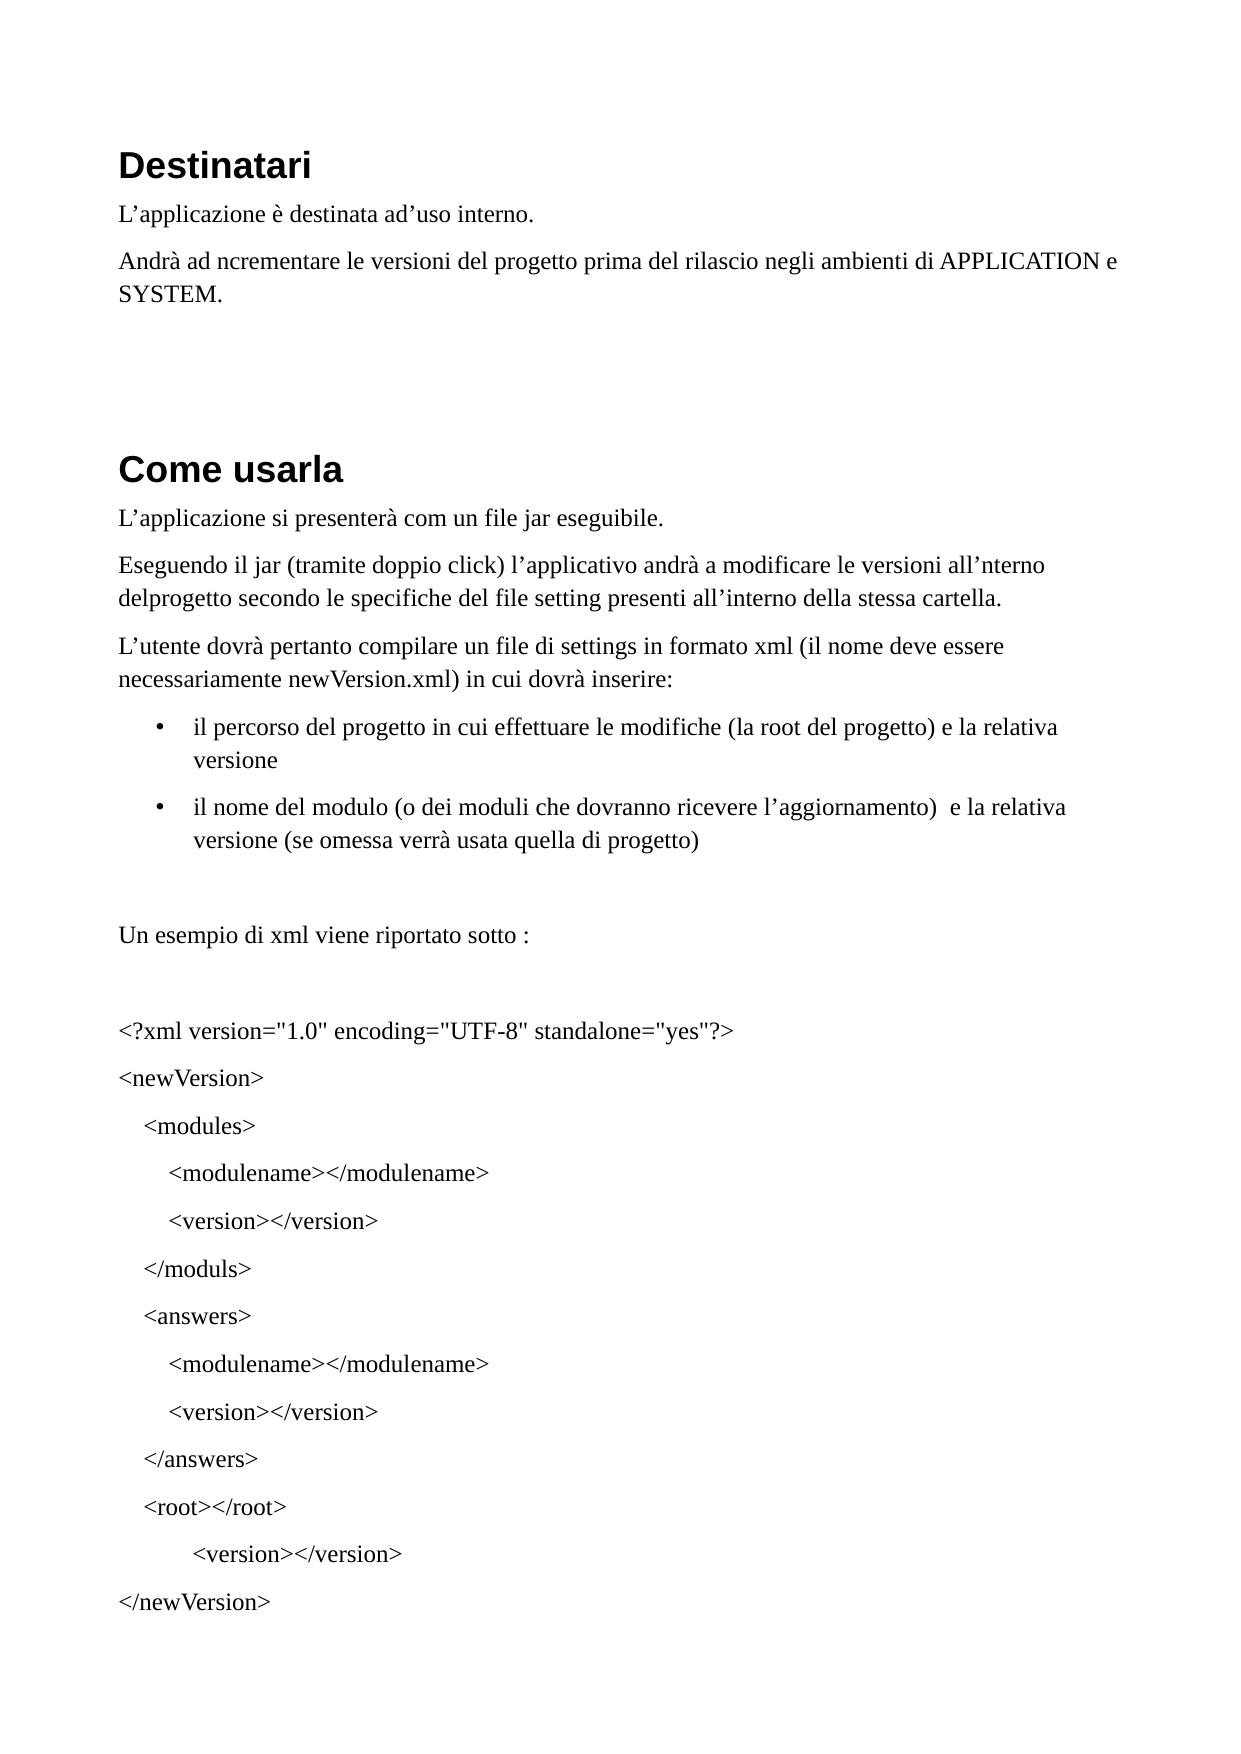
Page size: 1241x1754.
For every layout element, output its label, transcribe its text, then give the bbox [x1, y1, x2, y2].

text <version></version> [118, 1206, 1122, 1235]
text <modulename></modulename> [118, 1158, 1122, 1187]
text <version></version> [118, 1397, 1122, 1425]
text </newVersion> [118, 1587, 1122, 1616]
text <root></root> [118, 1492, 1122, 1521]
subtitle Destinatari [118, 143, 1122, 186]
subtitle Come usarla [118, 447, 1122, 490]
text L’utente dovrà pertanto compilare un file di settings in formato xml (il nome deve essere necessariamente newVersion.xml) in cui dovrà inserire: [118, 631, 1122, 693]
text Un esempio di xml viene riportato sotto : [118, 921, 1122, 949]
text L’applicazione è destinata ad’uso interno. [118, 199, 1122, 227]
text <modules> [118, 1111, 1122, 1140]
text Andrà ad ncrementare le versioni del progetto prima del rilascio negli ambienti di APPLICATION e SYSTEM. [118, 246, 1122, 308]
text <modulename></modulename> [118, 1349, 1122, 1378]
text <version></version> [118, 1539, 1122, 1568]
text </answers> [118, 1444, 1122, 1473]
list il percorso del progetto in cui effettuare le modifiche (la root del progetto) e la relativa versione [156, 712, 1122, 773]
list il nome del modulo (o dei moduli che dovranno ricevere l’aggiornamento) e la relativa versione (se omessa verrà usata quella di progetto) [156, 792, 1122, 854]
text <answers> [118, 1301, 1122, 1330]
text </moduls> [118, 1254, 1122, 1282]
text Eseguendo il jar (tramite doppio click) l’applicativo andrà a modificare le versioni all’nterno delprogetto secondo le specifiche del file setting presenti all’interno della stessa cartella. [118, 550, 1122, 612]
text L’applicazione si presenterà com un file jar eseguibile. [118, 503, 1122, 532]
text <newVersion> [118, 1063, 1122, 1092]
text <?xml version="1.0" encoding="UTF-8" standalone="yes"?> [118, 1016, 1122, 1044]
